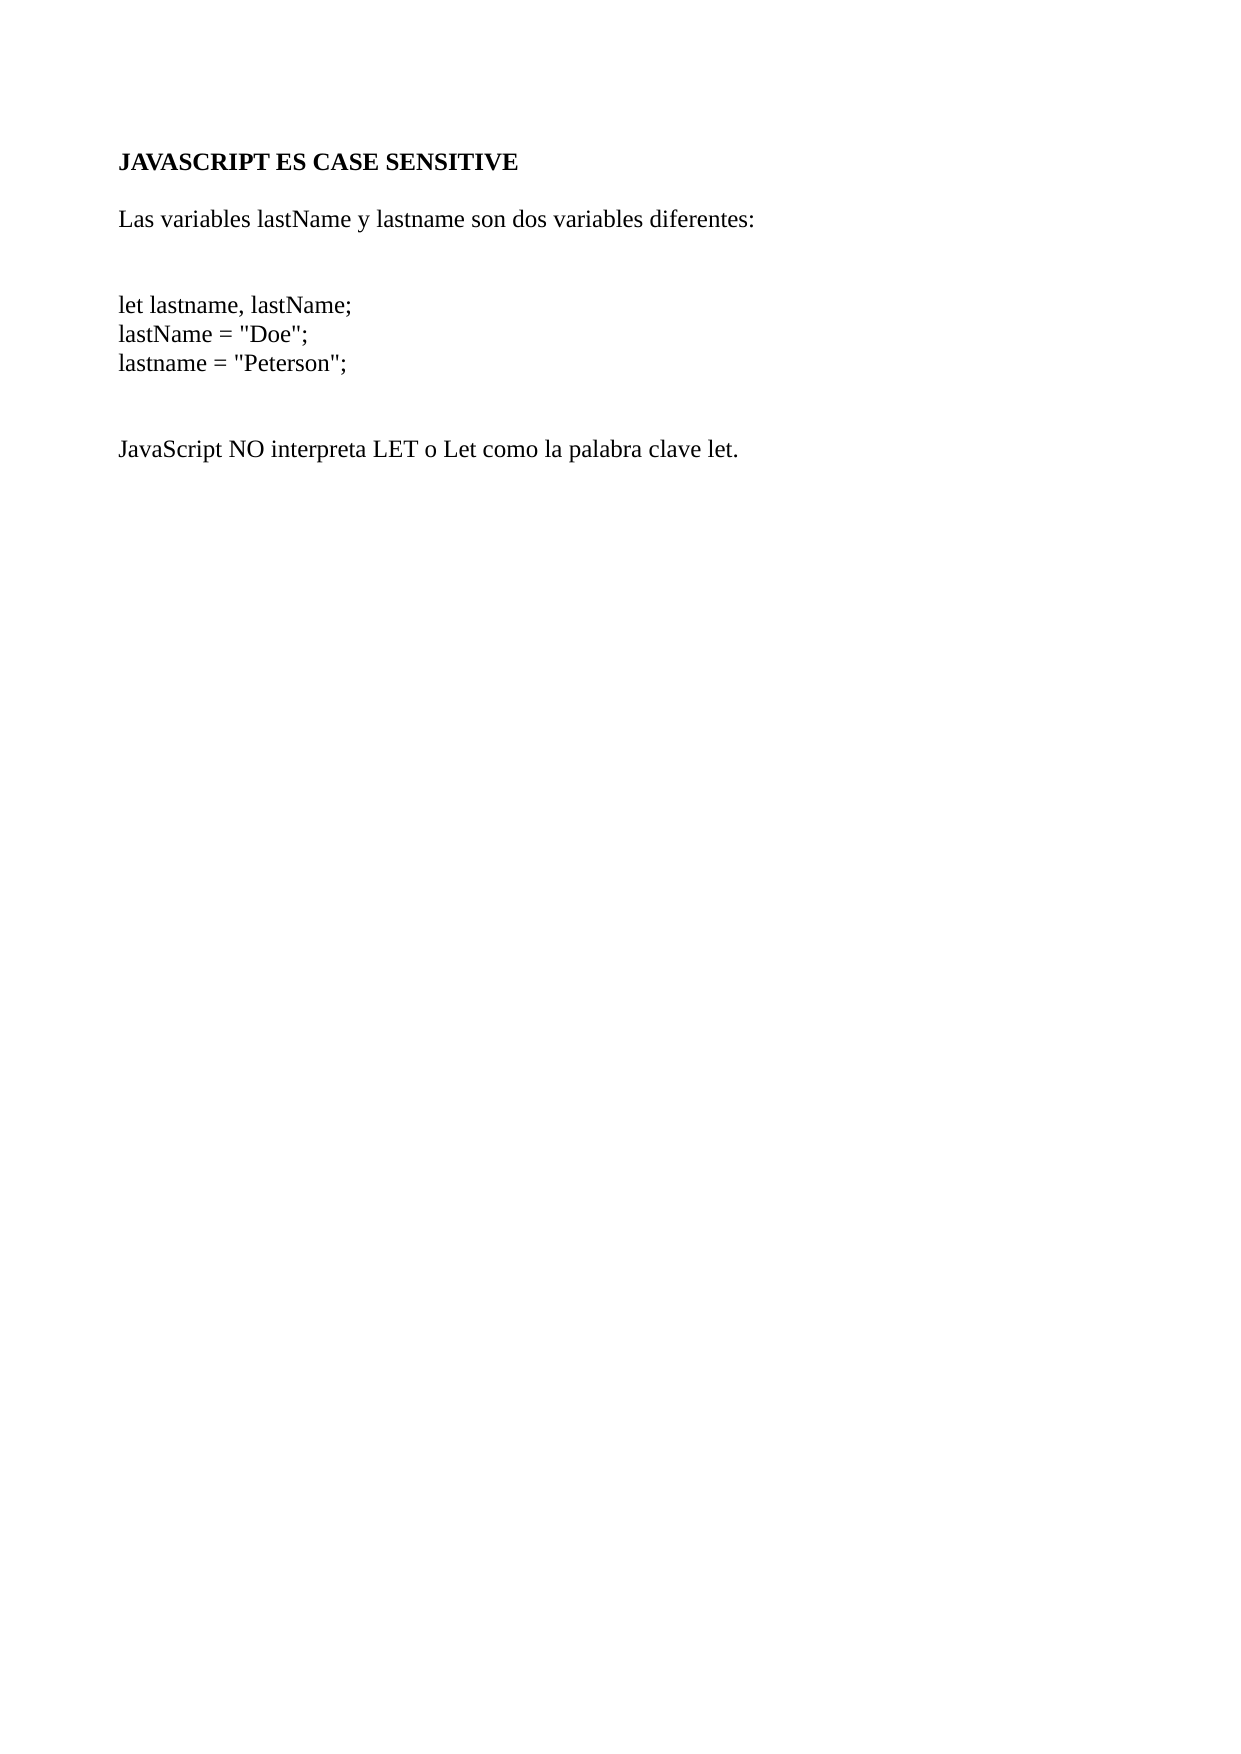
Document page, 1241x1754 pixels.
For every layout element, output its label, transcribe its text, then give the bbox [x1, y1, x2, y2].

text Las variables lastName y lastname son dos variables diferentes: [118, 204, 1122, 291]
text let lastname, lastName; lastName = "Doe"; lastname = "Peterson"; [118, 291, 1122, 377]
text JAVASCRIPT ES CASE SENSITIVE [118, 147, 1122, 176]
text JavaScript NO interpreta LET o Let como la palabra clave let. [118, 434, 1122, 463]
